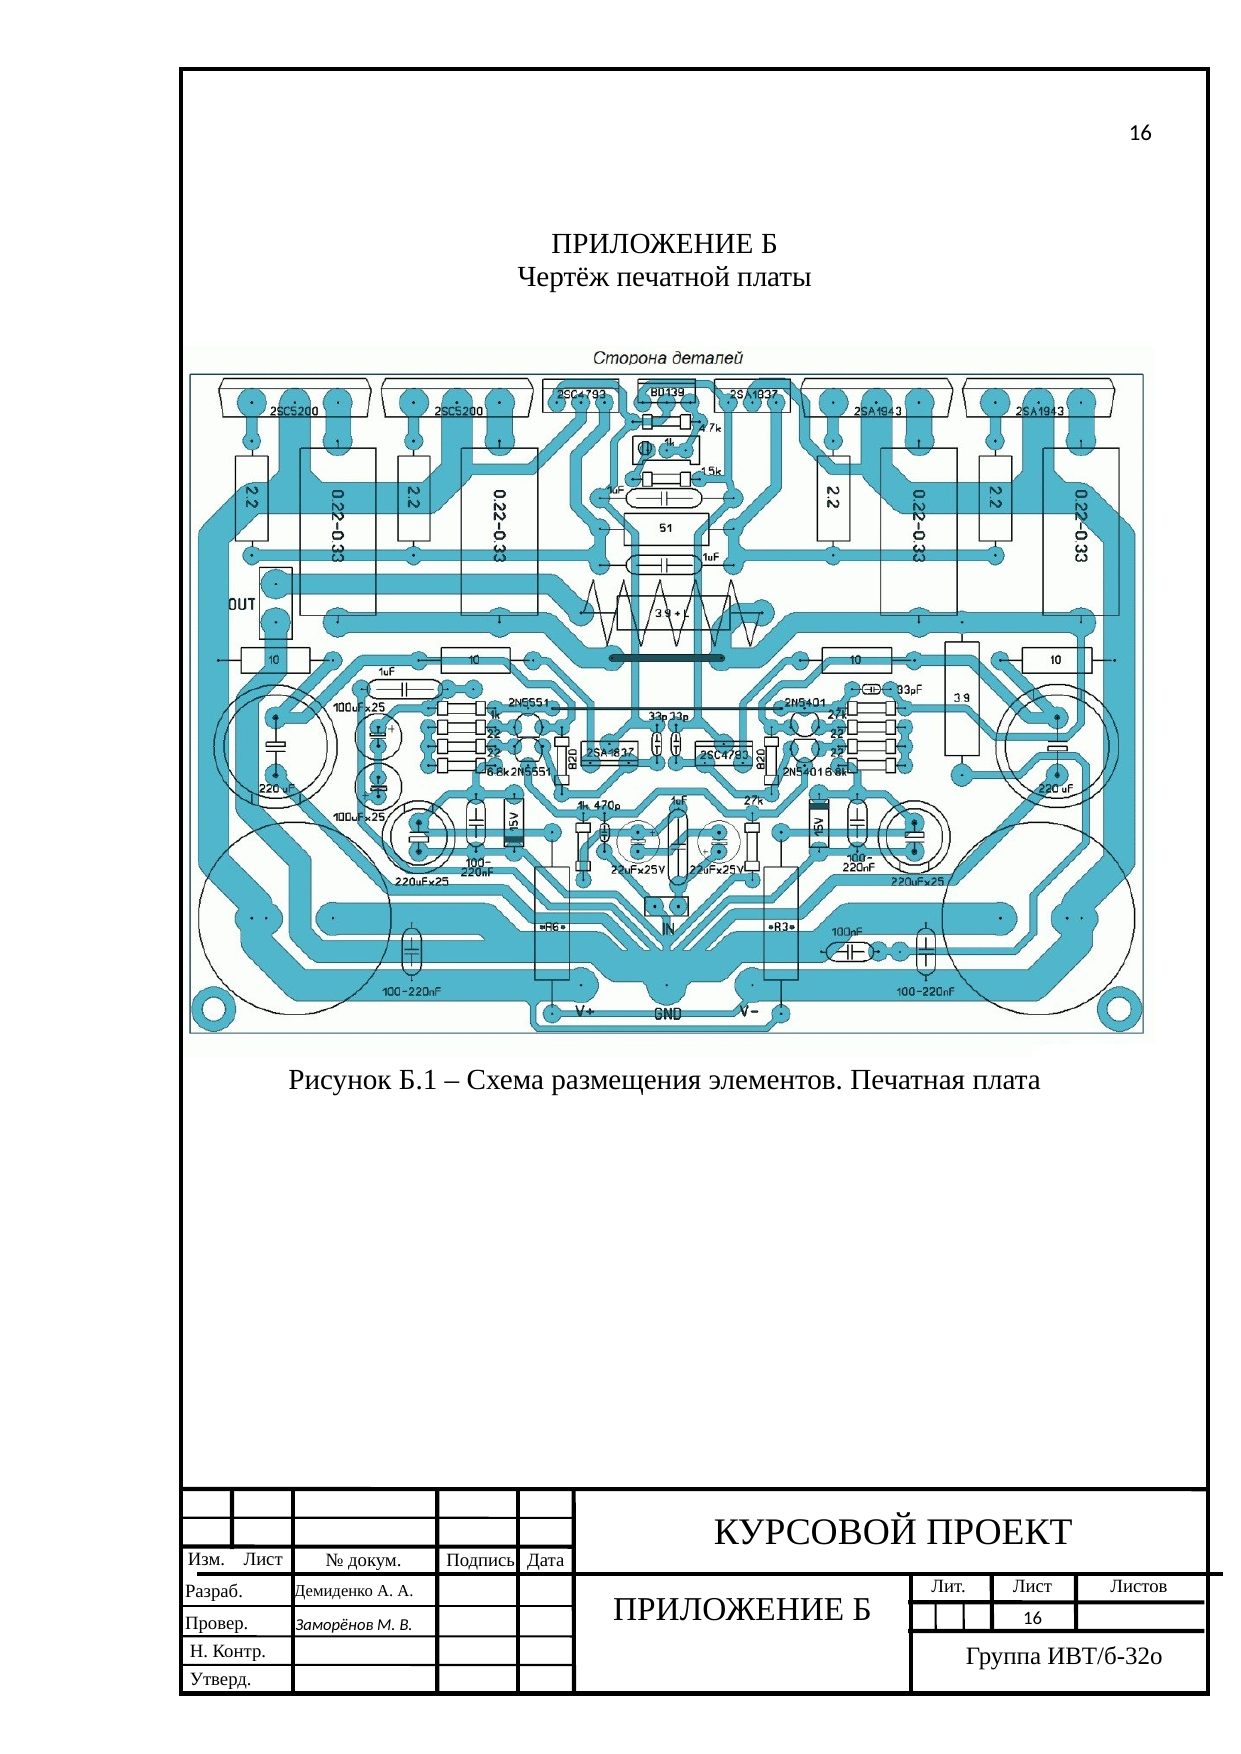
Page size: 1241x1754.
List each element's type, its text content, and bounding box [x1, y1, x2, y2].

picture [183, 346, 1155, 1058]
subtitle Чертёж печатной платы [183, 259, 1152, 293]
text Рисунок Б.1 – Схема размещения элементов. Печатная плата [183, 1062, 1152, 1095]
subtitle ПРИЛОЖЕНИЕ Б [183, 226, 1152, 259]
